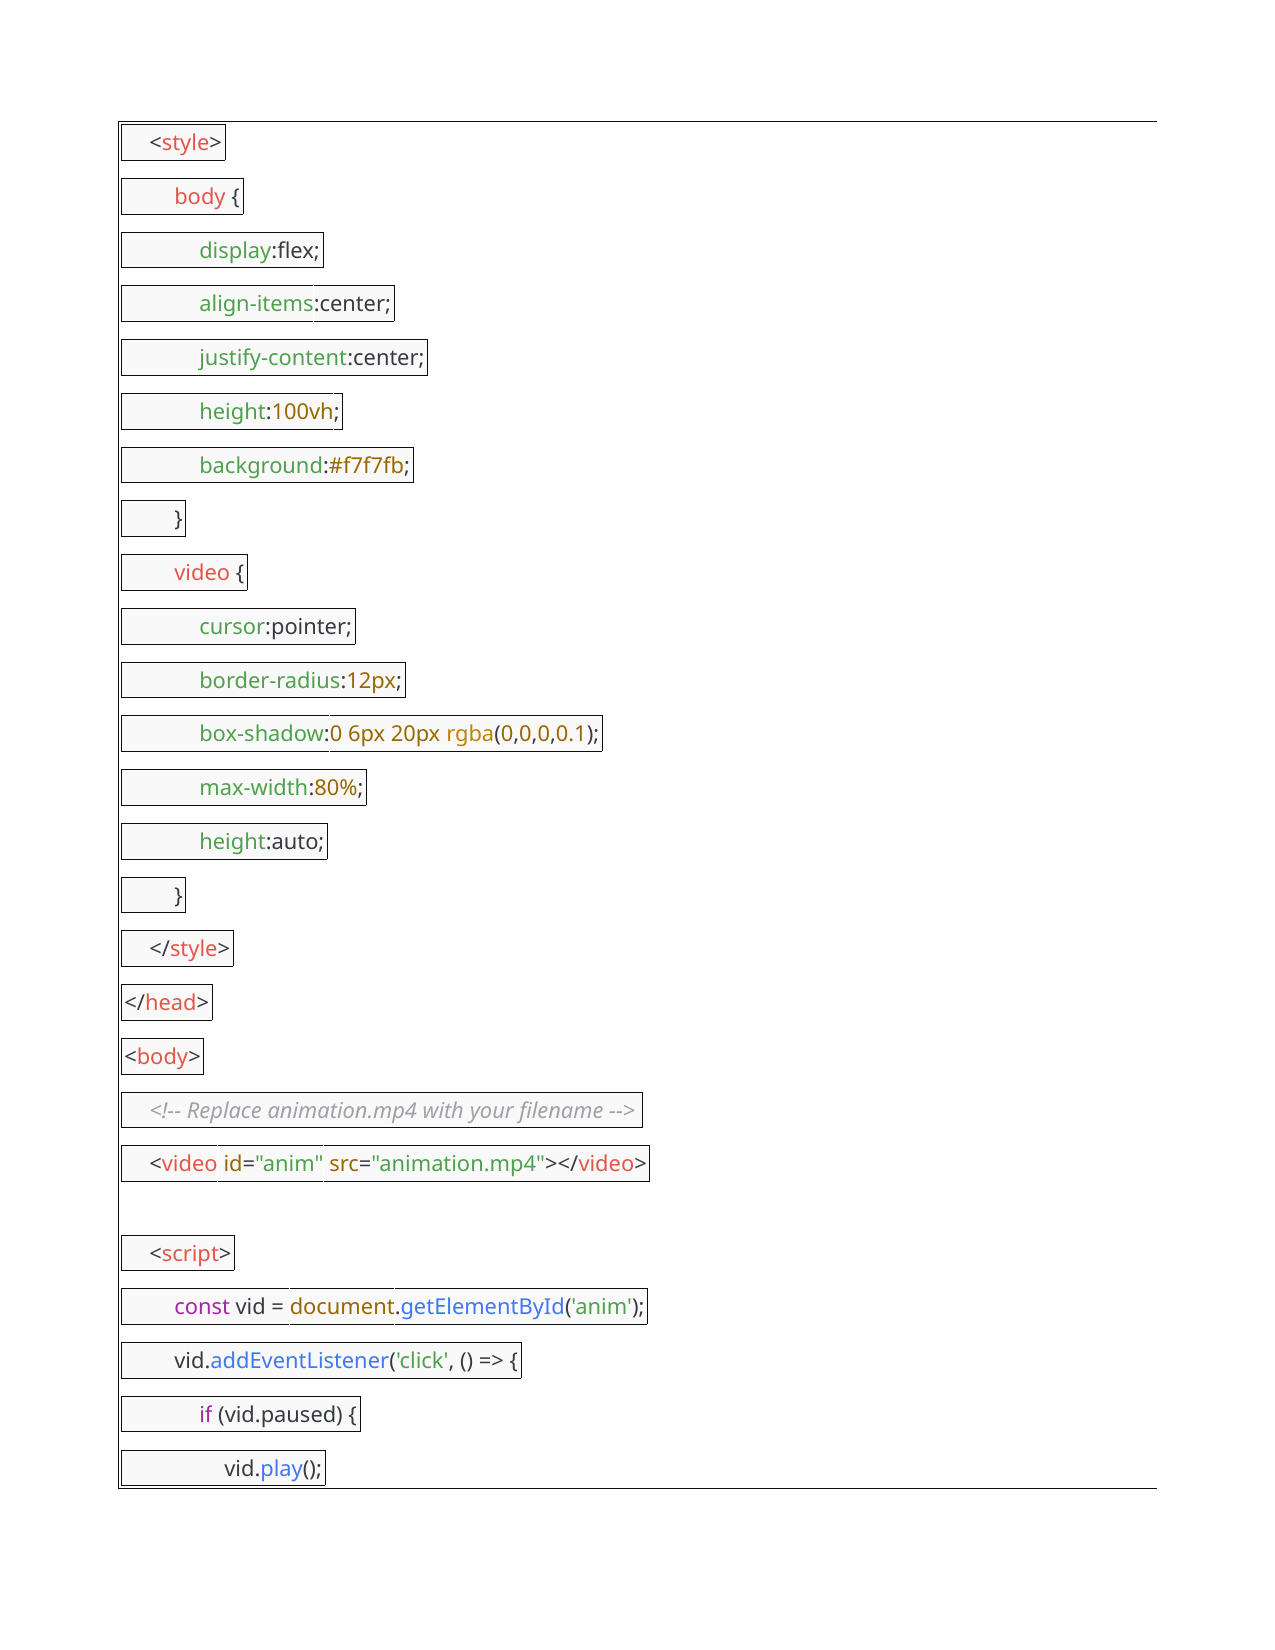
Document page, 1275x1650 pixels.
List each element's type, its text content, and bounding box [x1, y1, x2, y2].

text } [119, 497, 1157, 536]
text height:auto; [119, 820, 1157, 859]
text display:flex; [119, 229, 1157, 267]
text const vid = document.getElementById('anim'); [119, 1285, 1157, 1324]
text border-radius:12px; [119, 659, 1157, 697]
text <body> [119, 1035, 1157, 1074]
text height:100vh; [119, 390, 1157, 429]
text <!-- Replace animation.mp4 with your filename --> [119, 1089, 1157, 1127]
text box-shadow:0 6px 20px rgba(0,0,0,0.1); [119, 712, 1157, 751]
text justify-content:center; [119, 336, 1157, 375]
text vid.play(); [119, 1447, 1157, 1488]
text </style> [119, 927, 1157, 966]
text body { [119, 175, 1157, 214]
text align-items:center; [119, 282, 1157, 321]
text background:#f7f7fb; [119, 444, 1157, 482]
text vid.addEventListener('click', () => { [119, 1339, 1157, 1378]
text cursor:pointer; [119, 605, 1157, 644]
text if (vid.paused) { [119, 1393, 1157, 1432]
text } [119, 874, 1157, 912]
text <script> [119, 1232, 1157, 1270]
text max-width:80%; [119, 766, 1157, 805]
text <style> [119, 122, 1157, 160]
text video { [119, 551, 1157, 590]
text </head> [119, 981, 1157, 1020]
text <video id="anim" src="animation.mp4"></video> [119, 1142, 1157, 1181]
